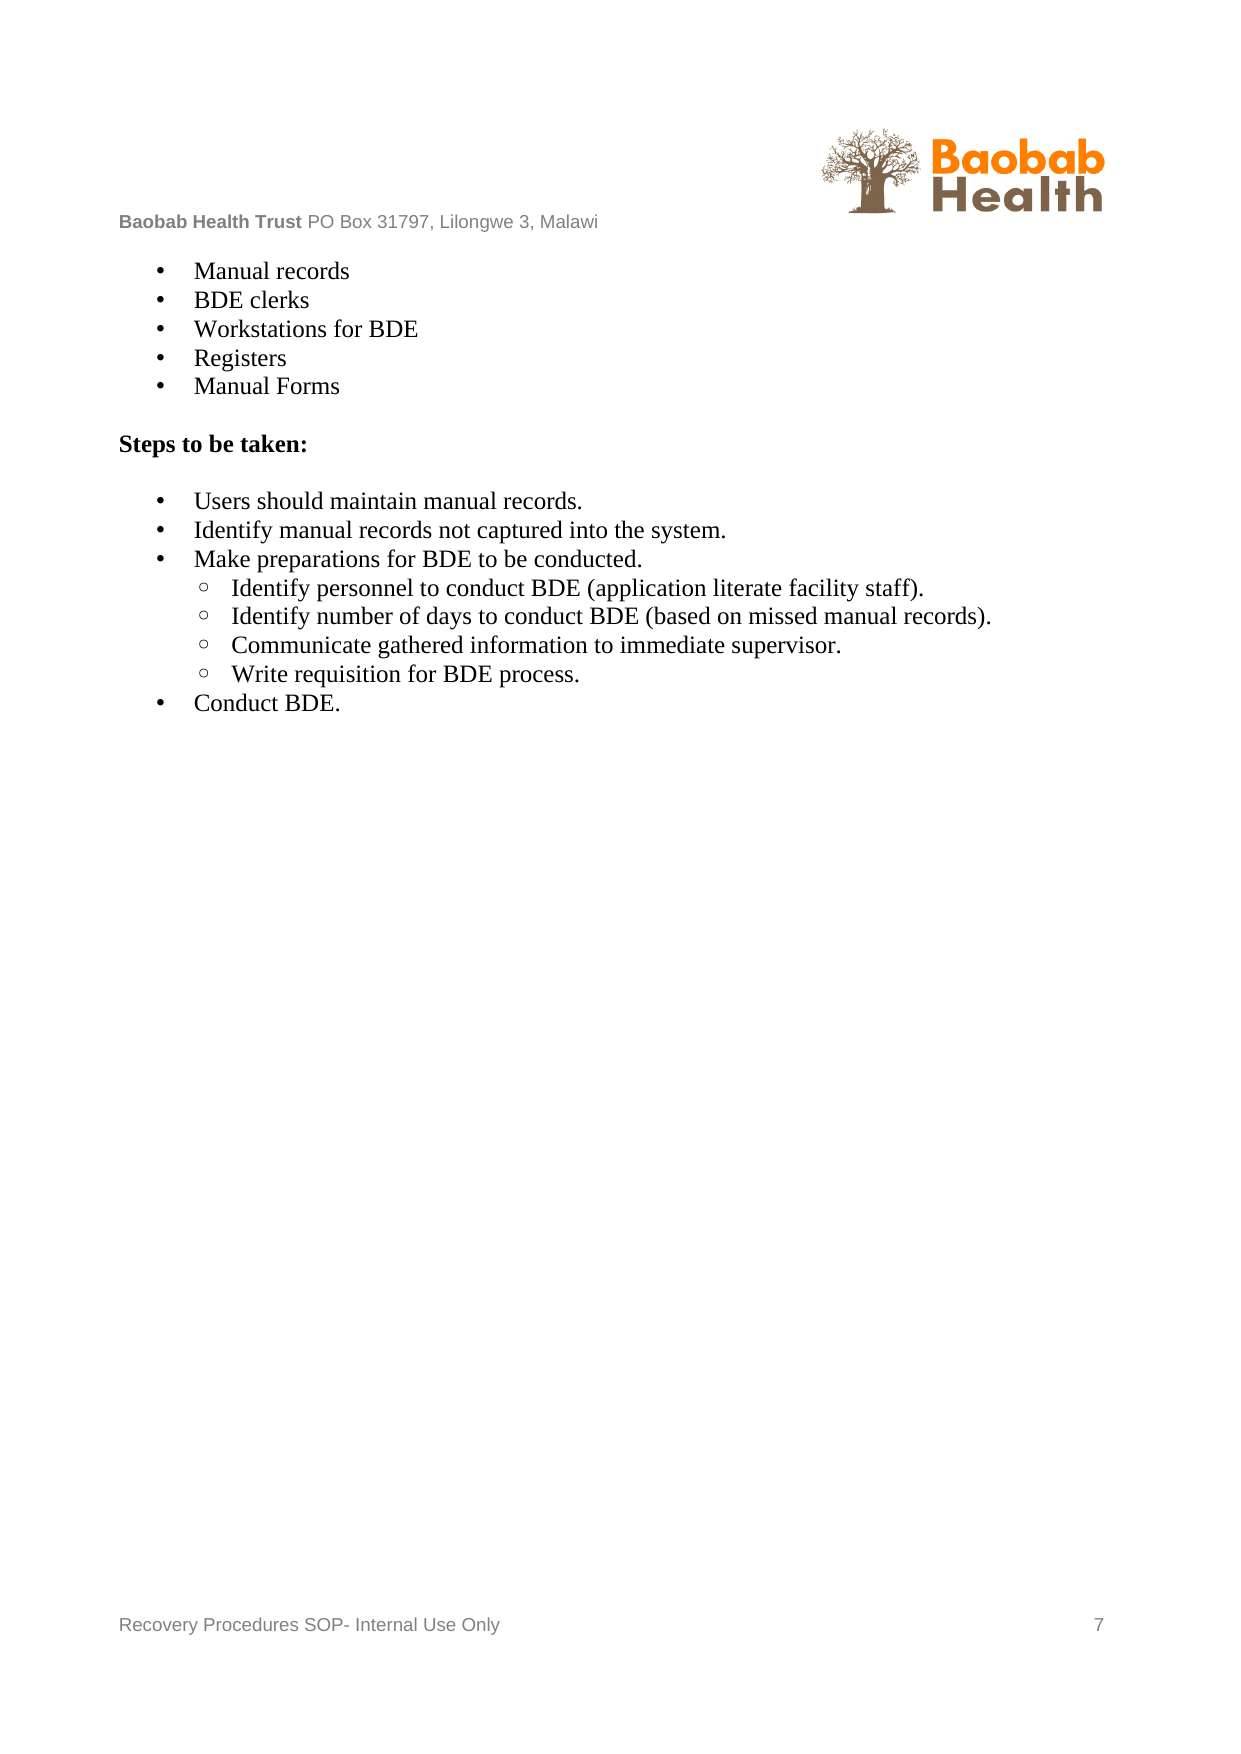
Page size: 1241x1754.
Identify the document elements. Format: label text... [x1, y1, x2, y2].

list Users should maintain manual records. [156, 486, 1122, 515]
list Make preparations for BDE to be conducted. [156, 544, 1122, 573]
list Manual records [156, 256, 1122, 285]
list Workstations for BDE [156, 314, 1122, 343]
list Identify manual records not captured into the system. [156, 515, 1122, 544]
list Communicate gathered information to immediate supervisor. [193, 630, 1122, 659]
text Steps to be taken: [118, 429, 1122, 458]
list Conduct BDE. [156, 688, 1122, 716]
list Manual Forms [156, 371, 1122, 400]
list Identify number of days to conduct BDE (based on missed manual records). [193, 601, 1122, 630]
list Registers [156, 343, 1122, 371]
picture [819, 127, 1105, 224]
list Write requisition for BDE process. [193, 659, 1122, 688]
list BDE clerks [156, 285, 1122, 314]
list Identify personnel to conduct BDE (application literate facility staff). [193, 573, 1122, 601]
